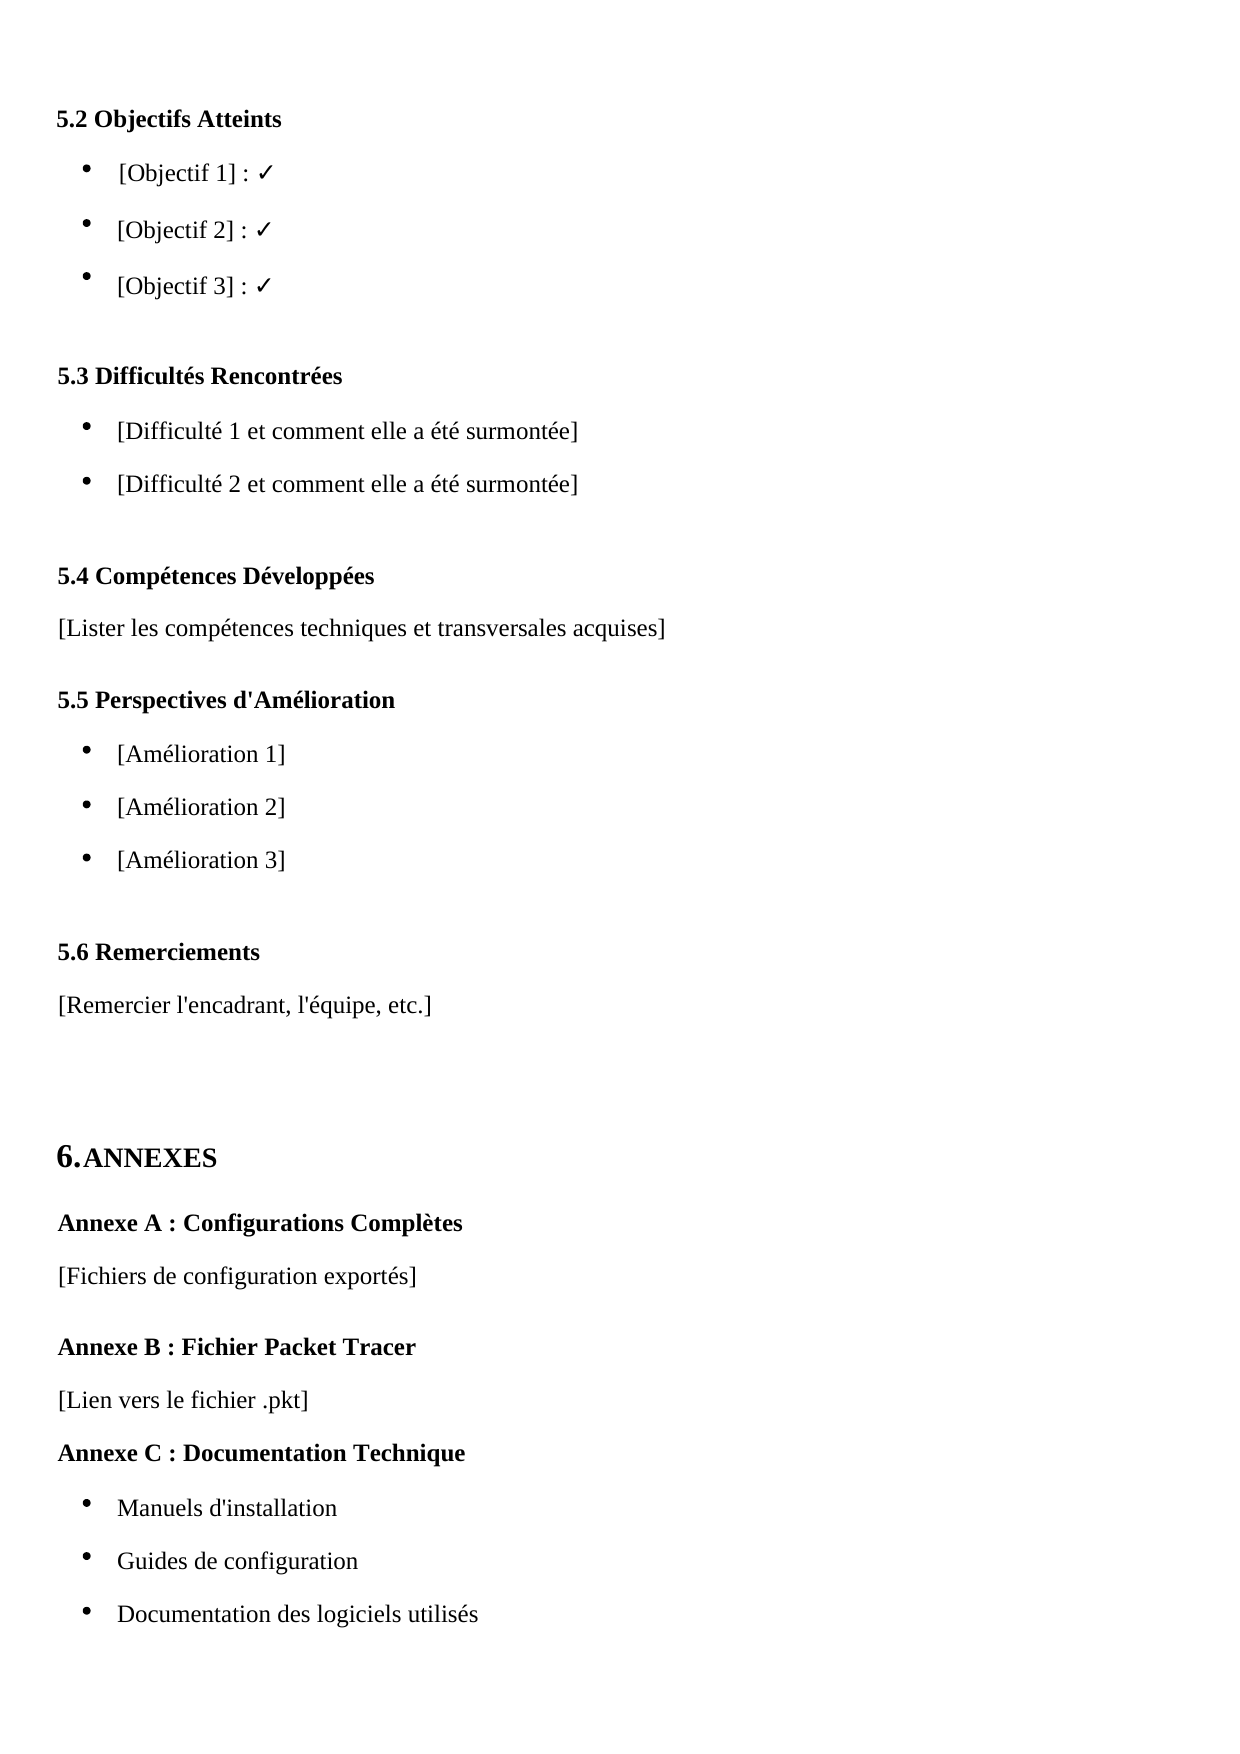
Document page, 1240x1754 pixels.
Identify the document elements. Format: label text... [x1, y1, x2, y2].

text 5.5 Perspectives d'Amélioration [57, 685, 1182, 714]
text 5.2 Objectifs Atteints [Objectif 1] : ✓ [56, 104, 372, 189]
text [Lien vers le fichier .pkt] [58, 1385, 1182, 1414]
text [Lister les compétences techniques et transversales acquises] [58, 613, 1182, 642]
text 5.4 Compétences Développées [57, 561, 1182, 589]
text [Difficulté 2 et comment elle a été surmontée] [84, 469, 1182, 498]
text Annexe B : Fichier Packet Tracer [57, 1332, 1182, 1361]
text [Amélioration 2] [84, 792, 1182, 821]
text [Difficulté 1 et comment elle a été surmontée] [84, 416, 1182, 444]
text 5.6 Remerciements [57, 937, 1182, 966]
text Guides de configuration [84, 1546, 1182, 1574]
text [Remercier l'encadrant, l'équipe, etc.] [58, 990, 1182, 1019]
text [Objectif 3] : ✓ [84, 268, 1182, 302]
text 5.3 Difficultés Rencontrées [57, 361, 1182, 390]
text [Amélioration 3] [84, 846, 1182, 874]
text [Objectif 2] : ✓ [84, 212, 1182, 246]
text [Amélioration 1] [84, 739, 1182, 768]
text [Fichiers de configuration exportés] [58, 1261, 1182, 1290]
text Manuels d'installation [84, 1493, 1182, 1521]
text Annexe A : Configurations Complètes [57, 1208, 1182, 1237]
text Documentation des logiciels utilisés [84, 1599, 1182, 1627]
subtitle ANNEXES [56, 1137, 1182, 1175]
text Annexe C : Documentation Technique [57, 1438, 1182, 1467]
